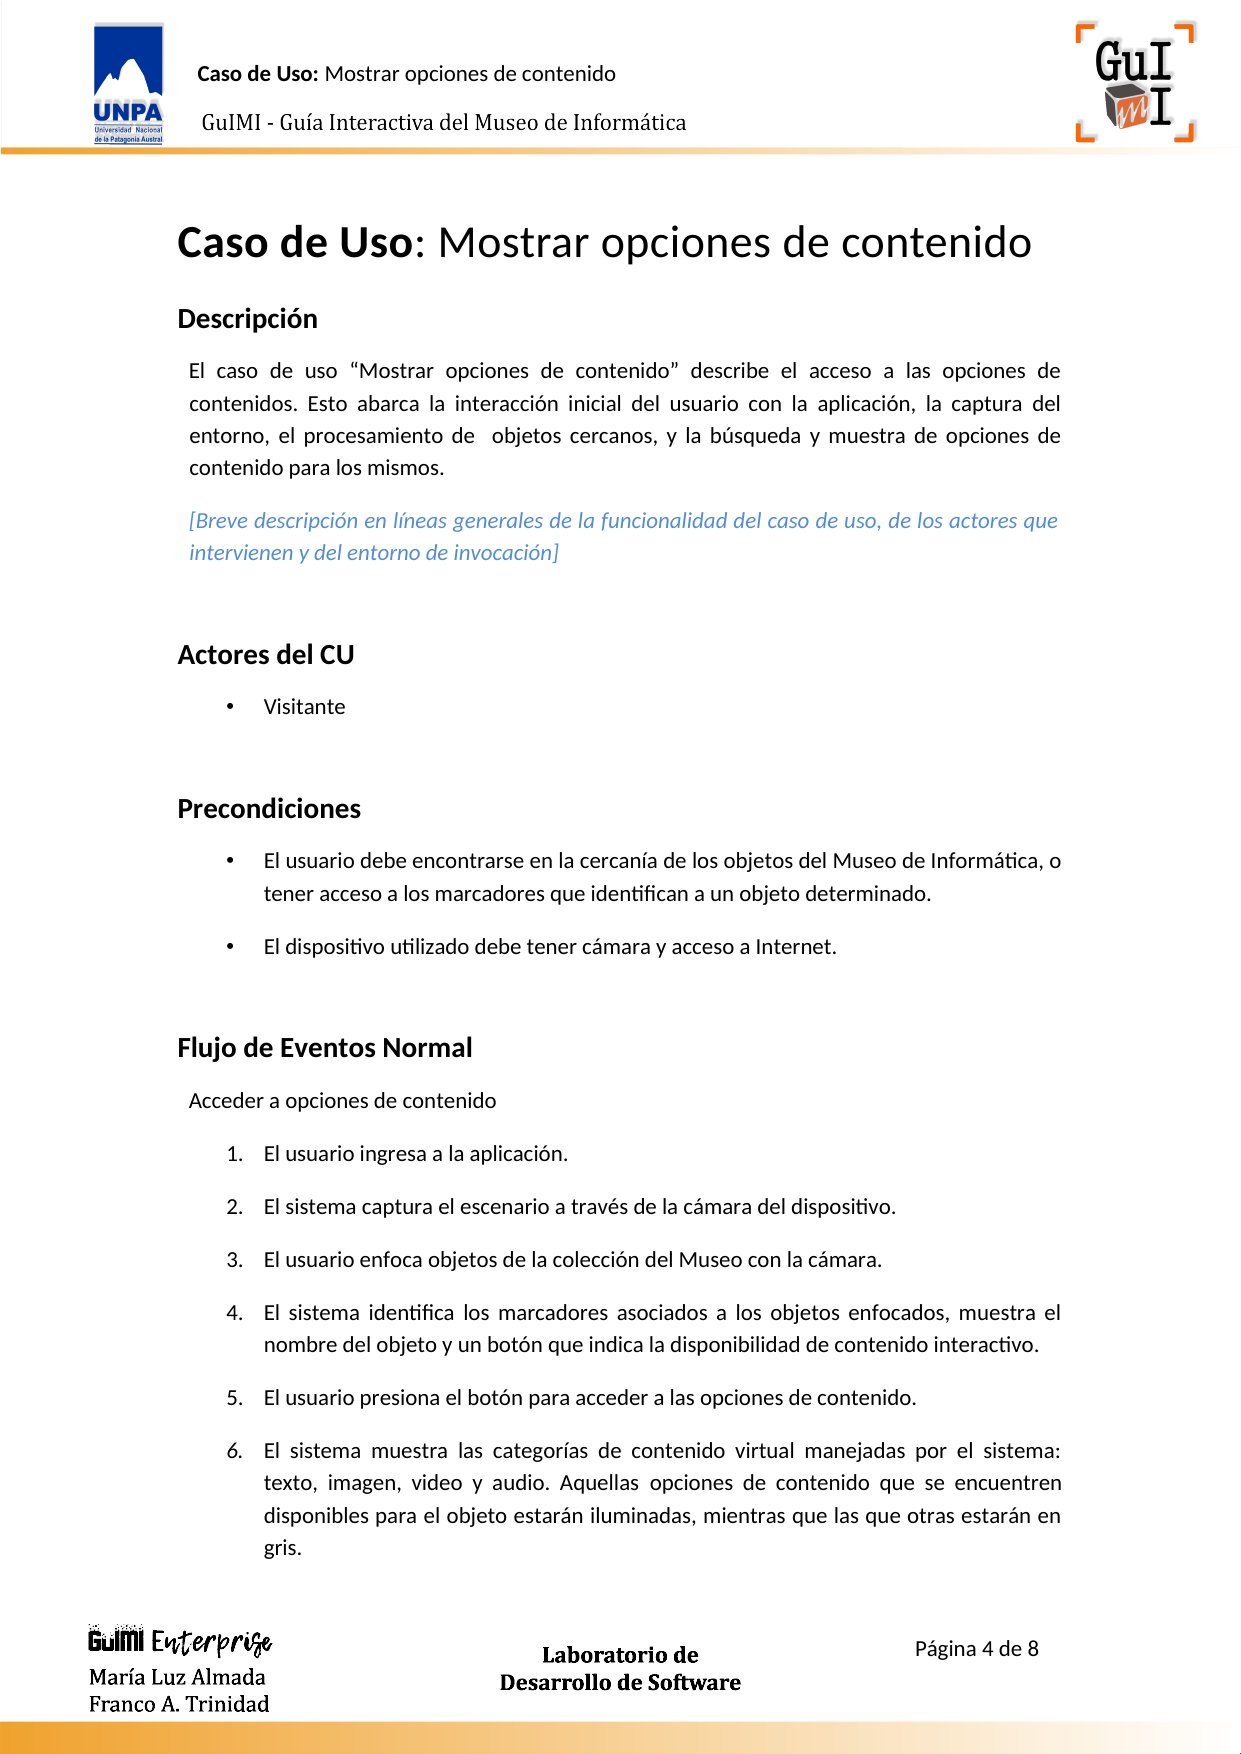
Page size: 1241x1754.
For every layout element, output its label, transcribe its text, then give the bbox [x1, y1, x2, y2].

list El usuario debe encontrarse en la cercanía de los objetos del Museo de Informática, o tener acceso a los marcadores que identifican a un objeto determinado. [226, 847, 1063, 907]
list El usuario enfoca objetos de la colección del Museo con la cámara. [226, 1245, 1063, 1273]
list Visitante [226, 692, 1063, 721]
text El caso de uso “Mostrar opciones de contenido” describe el acceso a las opciones de contenidos. Esto abarca la interacción inicial del usuario con la aplicación, la captura del entorno, el procesamiento de objetos cercanos, y la búsqueda y muestra de opciones de contenido para los mismos. [188, 357, 1063, 481]
list El usuario ingresa a la aplicación. [226, 1139, 1063, 1167]
text Caso de Uso: Mostrar opciones de contenido [177, 213, 1063, 269]
subtitle Descripción [177, 300, 1063, 336]
picture [0, 0, 1241, 155]
subtitle Flujo de Eventos Normal [177, 1029, 1063, 1065]
list El usuario presiona el botón para acceder a las opciones de contenido. [226, 1383, 1063, 1411]
picture [0, 1613, 1241, 1754]
list Acceder a opciones de contenido [188, 1086, 1063, 1114]
text [Breve descripción en líneas generales de la funcionalidad del caso de uso, de los actores que intervienen y del entorno de invocación] [188, 506, 1063, 566]
list El dispositivo utilizado debe tener cámara y acceso a Internet. [226, 932, 1063, 960]
list El sistema identifica los marcadores asociados a los objetos enfocados, muestra el nombre del objeto y un botón que indica la disponibilidad de contenido interactivo. [226, 1298, 1063, 1358]
subtitle Actores del CU [177, 636, 1063, 672]
list El sistema muestra las categorías de contenido virtual manejadas por el sistema: texto, imagen, video y audio. Aquellas opciones de contenido que se encuentren disponibles para el objeto estarán iluminadas, mientras que las que otras estarán en gris. [226, 1436, 1063, 1561]
subtitle Precondiciones [177, 790, 1063, 826]
list El sistema captura el escenario a través de la cámara del dispositivo. [226, 1192, 1063, 1220]
